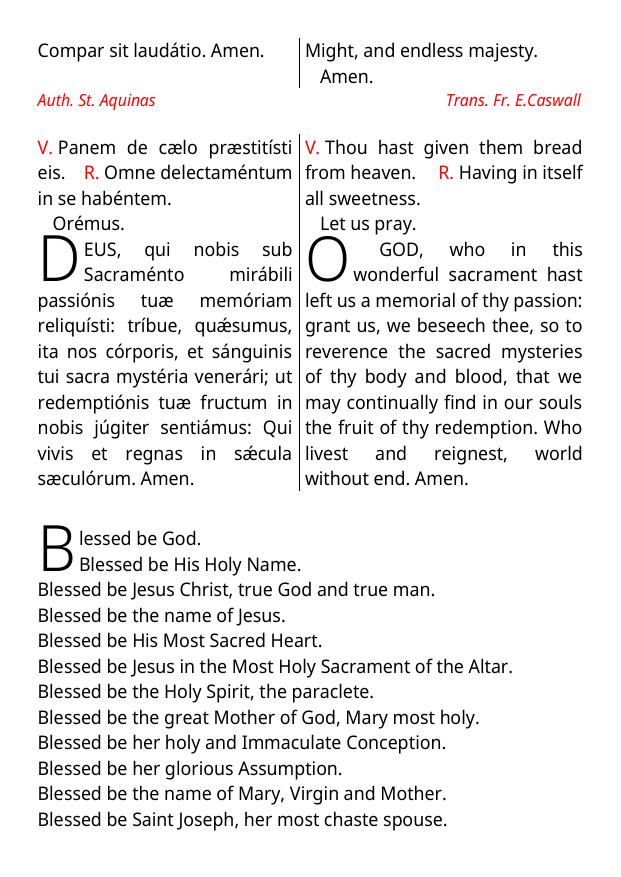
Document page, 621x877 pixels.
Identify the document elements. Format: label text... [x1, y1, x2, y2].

table_header O GOD, who in this wonderful sacrament hast left us a memorial of thy passion: grant us, we beseech thee, so to reverence the sacred mysteries of thy body and blood, that we may continually find in our souls the fruit of thy redemption. Who livest and reignest, world without end. Amen. [300, 236, 583, 491]
table_header V. Panem de cælo præstitísti eis. R. Omne delectaméntum in se habéntem. [38, 134, 299, 211]
table_header Orémus. [38, 211, 299, 236]
table_cell Might, and endless majesty. Amen. [300, 38, 583, 88]
text Blessed be God. Blessed be His Holy Name. Blessed be Jesus Christ, true God and true man. Blessed be the name of Jesus. Blessed be His Most Sacred Heart. Blessed be Jesus in the Most Holy Sacrament of the Altar. Blessed be the Holy Spirit, the paraclete. Blessed be the great Mother of God, Mary most holy. Blessed be her holy and Immaculate Conception. Blessed be her glorious Assumption. Blessed be the name of Mary, Virgin and Mother. Blessed be Saint Joseph, her most chaste spouse. [37, 525, 583, 832]
table_cell Compar sit laudátio. Amen. [38, 38, 299, 88]
text Auth. St. Aquinas Trans. Fr. E.Caswall [37, 88, 583, 111]
table_header Let us pray. [300, 211, 583, 236]
table_header V. Thou hast given them bread from heaven. R. Having in itself all sweetness. [300, 134, 583, 211]
table_header DEUS, qui nobis sub Sacraménto mirábili passiónis tuæ memóriam reliquísti: tríbue, quǽsumus, ita nos córporis, et sánguinis tui sacra mystéria venerári; ut redemptiónis tuæ fructum in nobis júgiter sentiámus: Qui vivis et regnas in sǽcula sæculórum. Amen. [38, 236, 299, 491]
